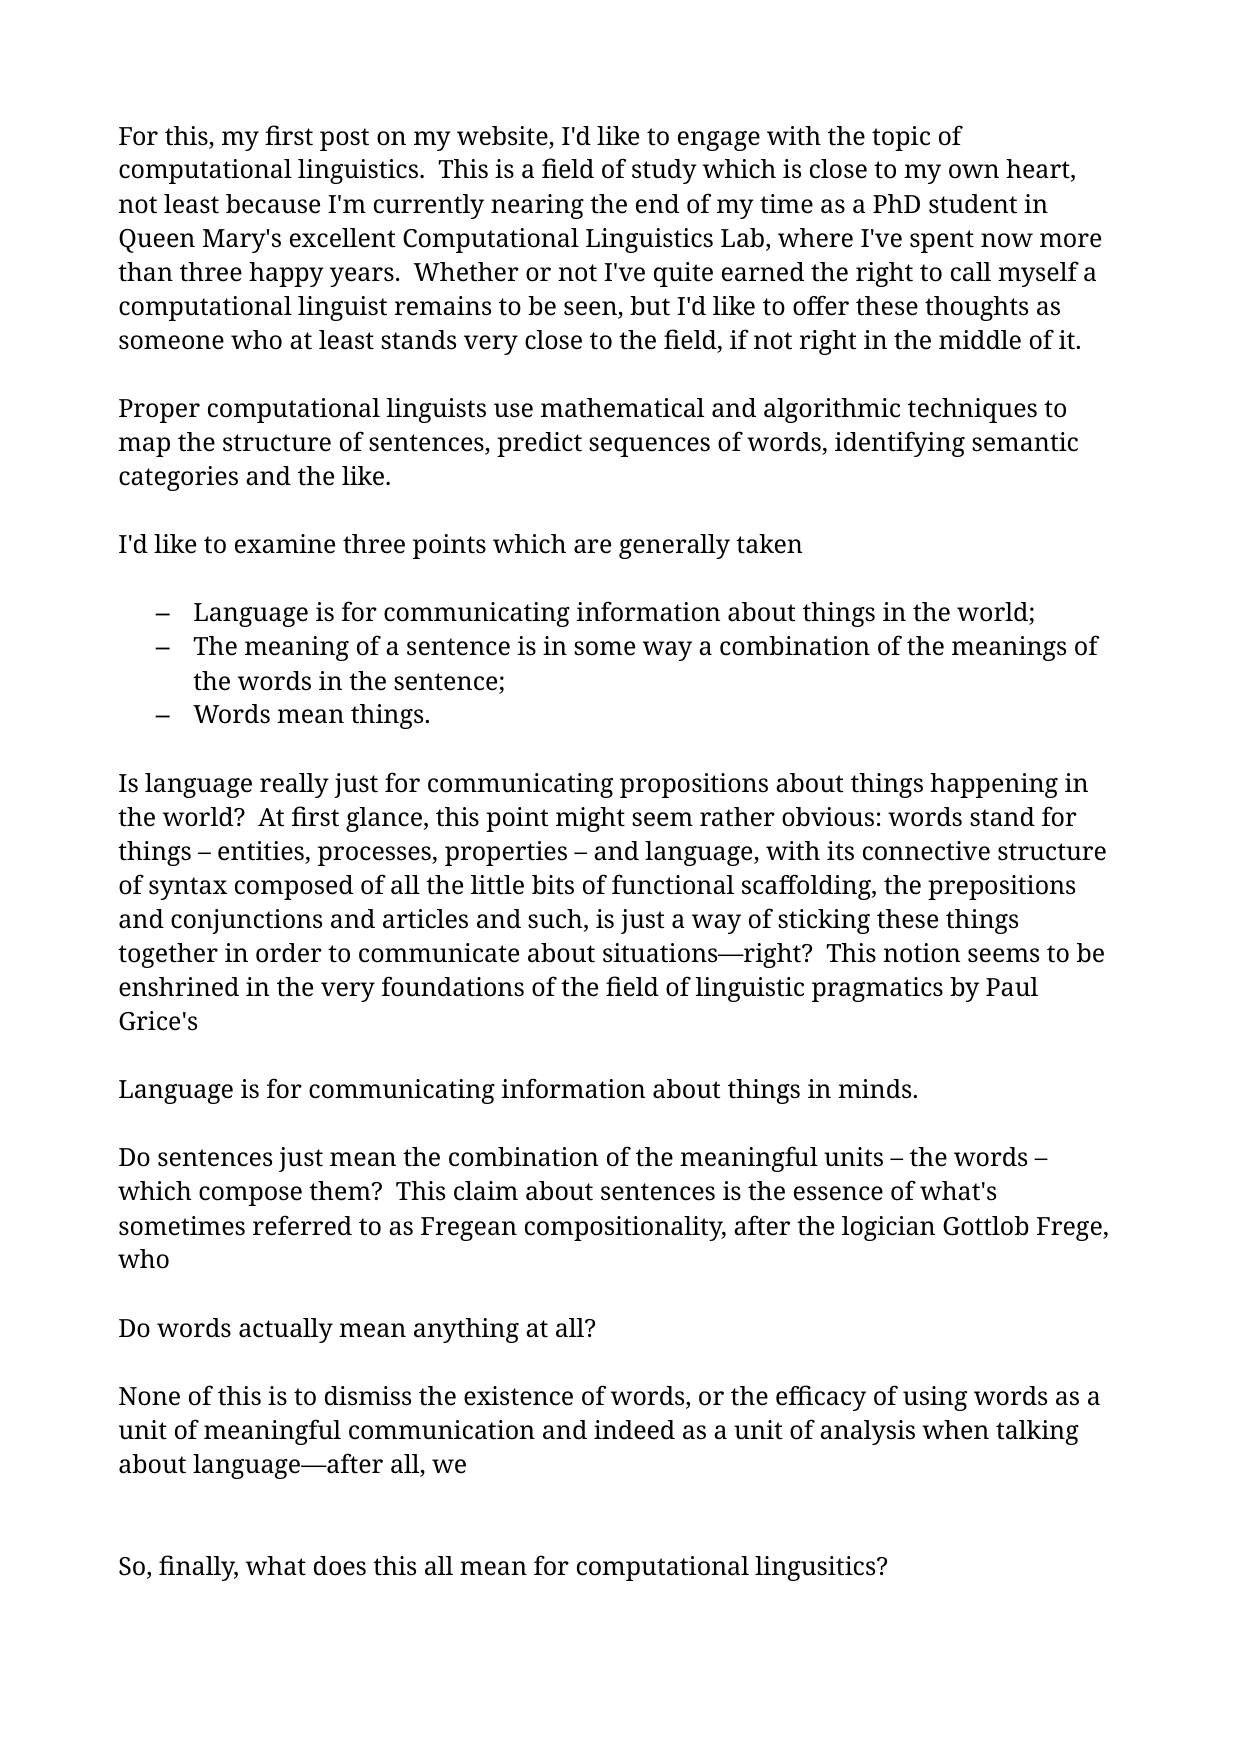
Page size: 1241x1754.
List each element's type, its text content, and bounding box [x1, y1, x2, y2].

text Do words actually mean anything at all? [118, 1310, 1122, 1344]
text Proper computational linguists use mathematical and algorithmic techniques to map the structure of sentences, predict sequences of words, identifying semantic categories and the like. [118, 391, 1122, 493]
text Is language really just for communicating propositions about things happening in the world? At first glance, this point might seem rather obvious: words stand for things – entities, processes, properties – and language, with its connective structure of syntax composed of all the little bits of functional scaffolding, the prepositions and conjunctions and articles and such, is just a way of sticking these things together in order to communicate about situations—right? This notion seems to be enshrined in the very foundations of the field of linguistic pragmatics by Paul Grice's [118, 765, 1122, 1038]
text Do sentences just mean the combination of the meaningful units – the words – which compose them? This claim about sentences is the essence of what's sometimes referred to as Fregean compositionality, after the logician Gottlob Frege, who [118, 1140, 1122, 1276]
list The meaning of a sentence is in some way a combination of the meanings of the words in the sentence; [156, 629, 1122, 697]
text For this, my first post on my website, I'd like to engage with the topic of computational linguistics. This is a field of study which is close to my own heart, not least because I'm currently nearing the end of my time as a PhD student in Queen Mary's excellent Computational Linguistics Lab, where I've spent now more than three happy years. Whether or not I've quite earned the right to call myself a computational linguist remains to be seen, but I'd like to offer these thoughts as someone who at least stands very close to the field, if not right in the middle of it. [118, 118, 1122, 357]
text Language is for communicating information about things in minds. [118, 1072, 1122, 1106]
list Words mean things. [156, 697, 1122, 731]
text I'd like to examine three points which are generally taken [118, 527, 1122, 561]
text So, finally, what does this all mean for computational lingusitics? [118, 1549, 1122, 1583]
list Language is for communicating information about things in the world; [156, 595, 1122, 629]
text None of this is to dismiss the existence of words, or the efficacy of using words as a unit of meaningful communication and indeed as a unit of analysis when talking about language—after all, we [118, 1378, 1122, 1481]
